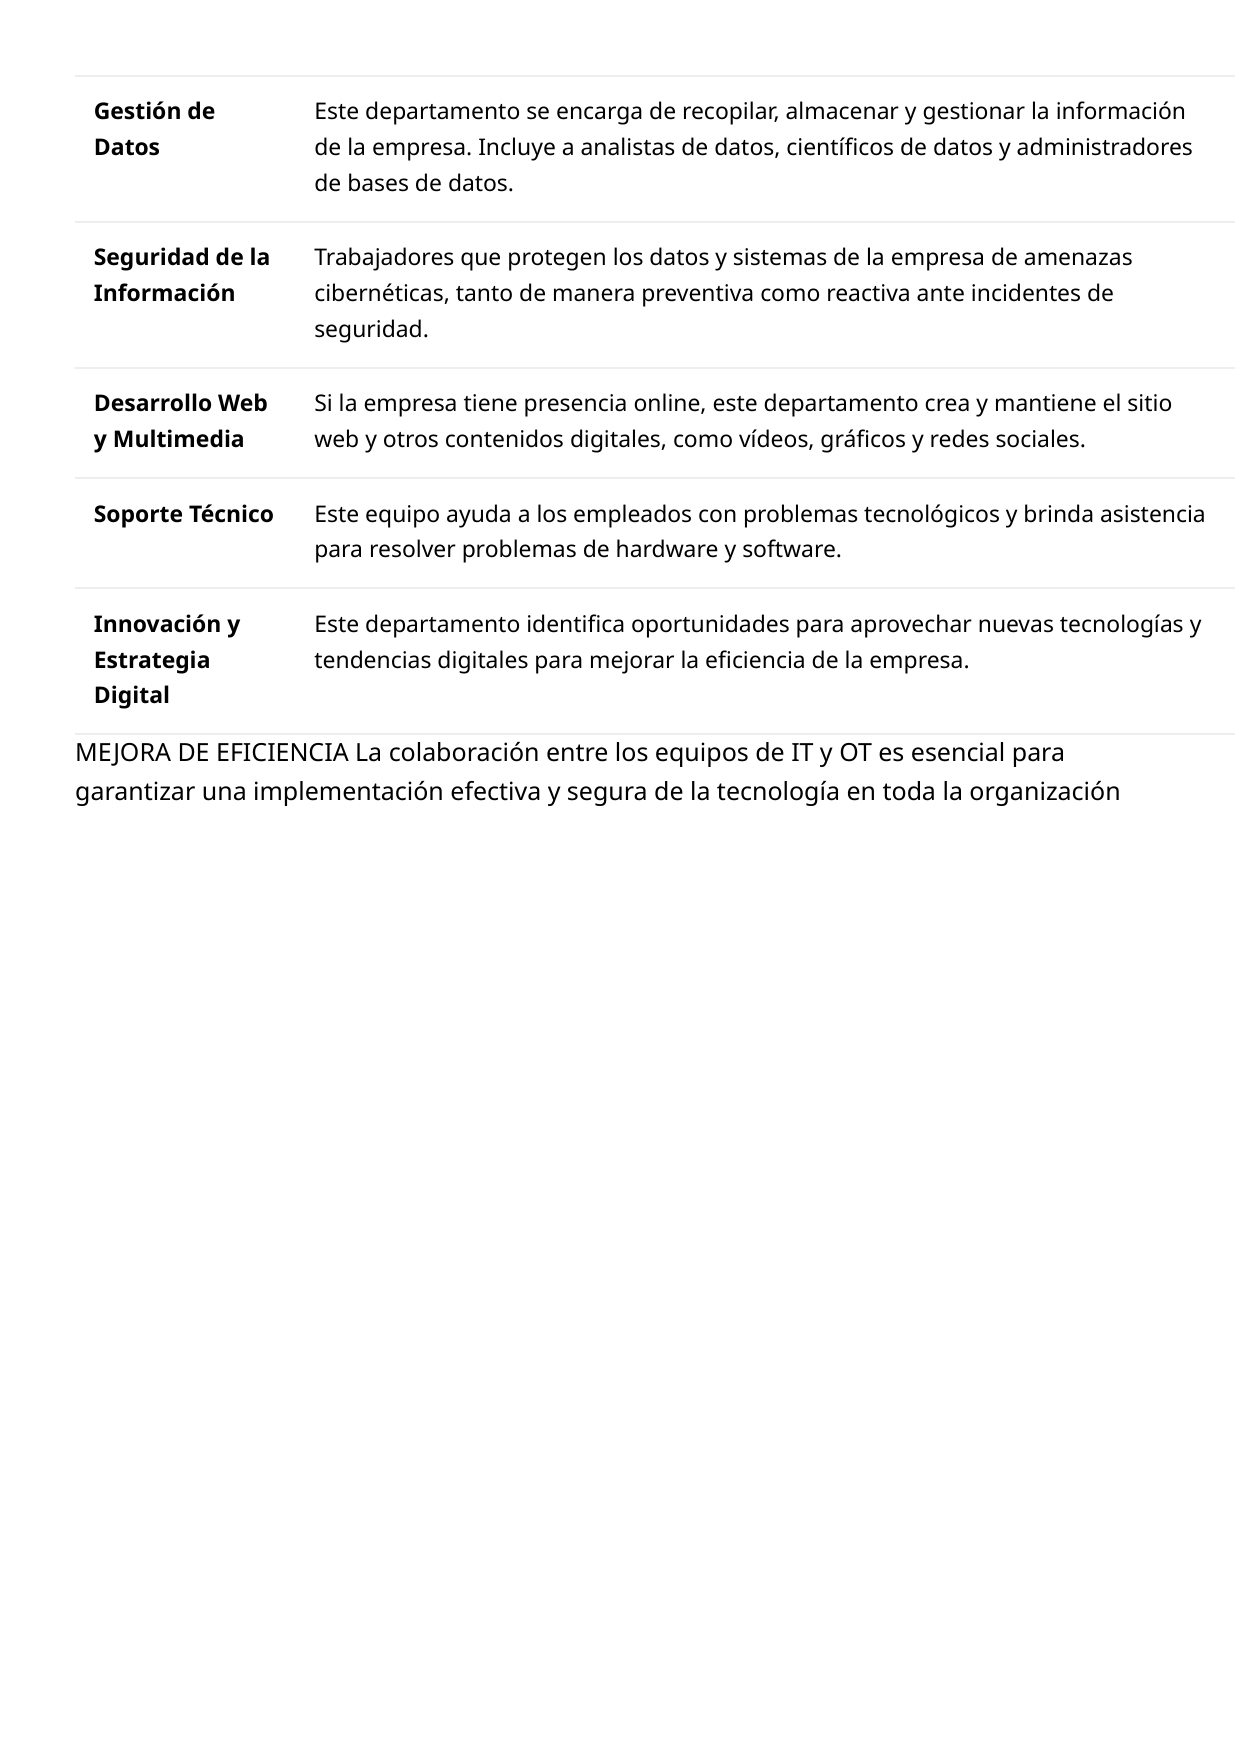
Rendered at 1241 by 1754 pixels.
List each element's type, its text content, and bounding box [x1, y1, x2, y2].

table_cell Este departamento identifica oportunidades para aprovechar nuevas tecnologías y tendencias digitales para mejorar la eficiencia de la empresa. [295, 589, 1235, 733]
table_cell Este equipo ayuda a los empleados con problemas tecnológicos y brinda asistencia para resolver problemas de hardware y software. [295, 479, 1235, 587]
table_cell Desarrollo Web y Multimedia [75, 369, 295, 477]
text MEJORA DE EFICIENCIA La colaboración entre los equipos de IT y OT es esencial para garantizar una implementación efectiva y segura de la tecnología en toda la organización [75, 735, 1165, 808]
table_cell Gestión de Datos [75, 77, 295, 221]
table_cell Trabajadores que protegen los datos y sistemas de la empresa de amenazas cibernéticas, tanto de manera preventiva como reactiva ante incidentes de seguridad. [295, 223, 1235, 367]
table_cell Seguridad de la Información [75, 223, 295, 367]
table_cell Innovación y Estrategia Digital [75, 589, 295, 733]
table_cell Soporte Técnico [75, 479, 295, 587]
table_cell Si la empresa tiene presencia online, este departamento crea y mantiene el sitio web y otros contenidos digitales, como vídeos, gráficos y redes sociales. [295, 369, 1235, 477]
table_cell Este departamento se encarga de recopilar, almacenar y gestionar la información de la empresa. Incluye a analistas de datos, científicos de datos y administradores de bases de datos. [295, 77, 1235, 221]
